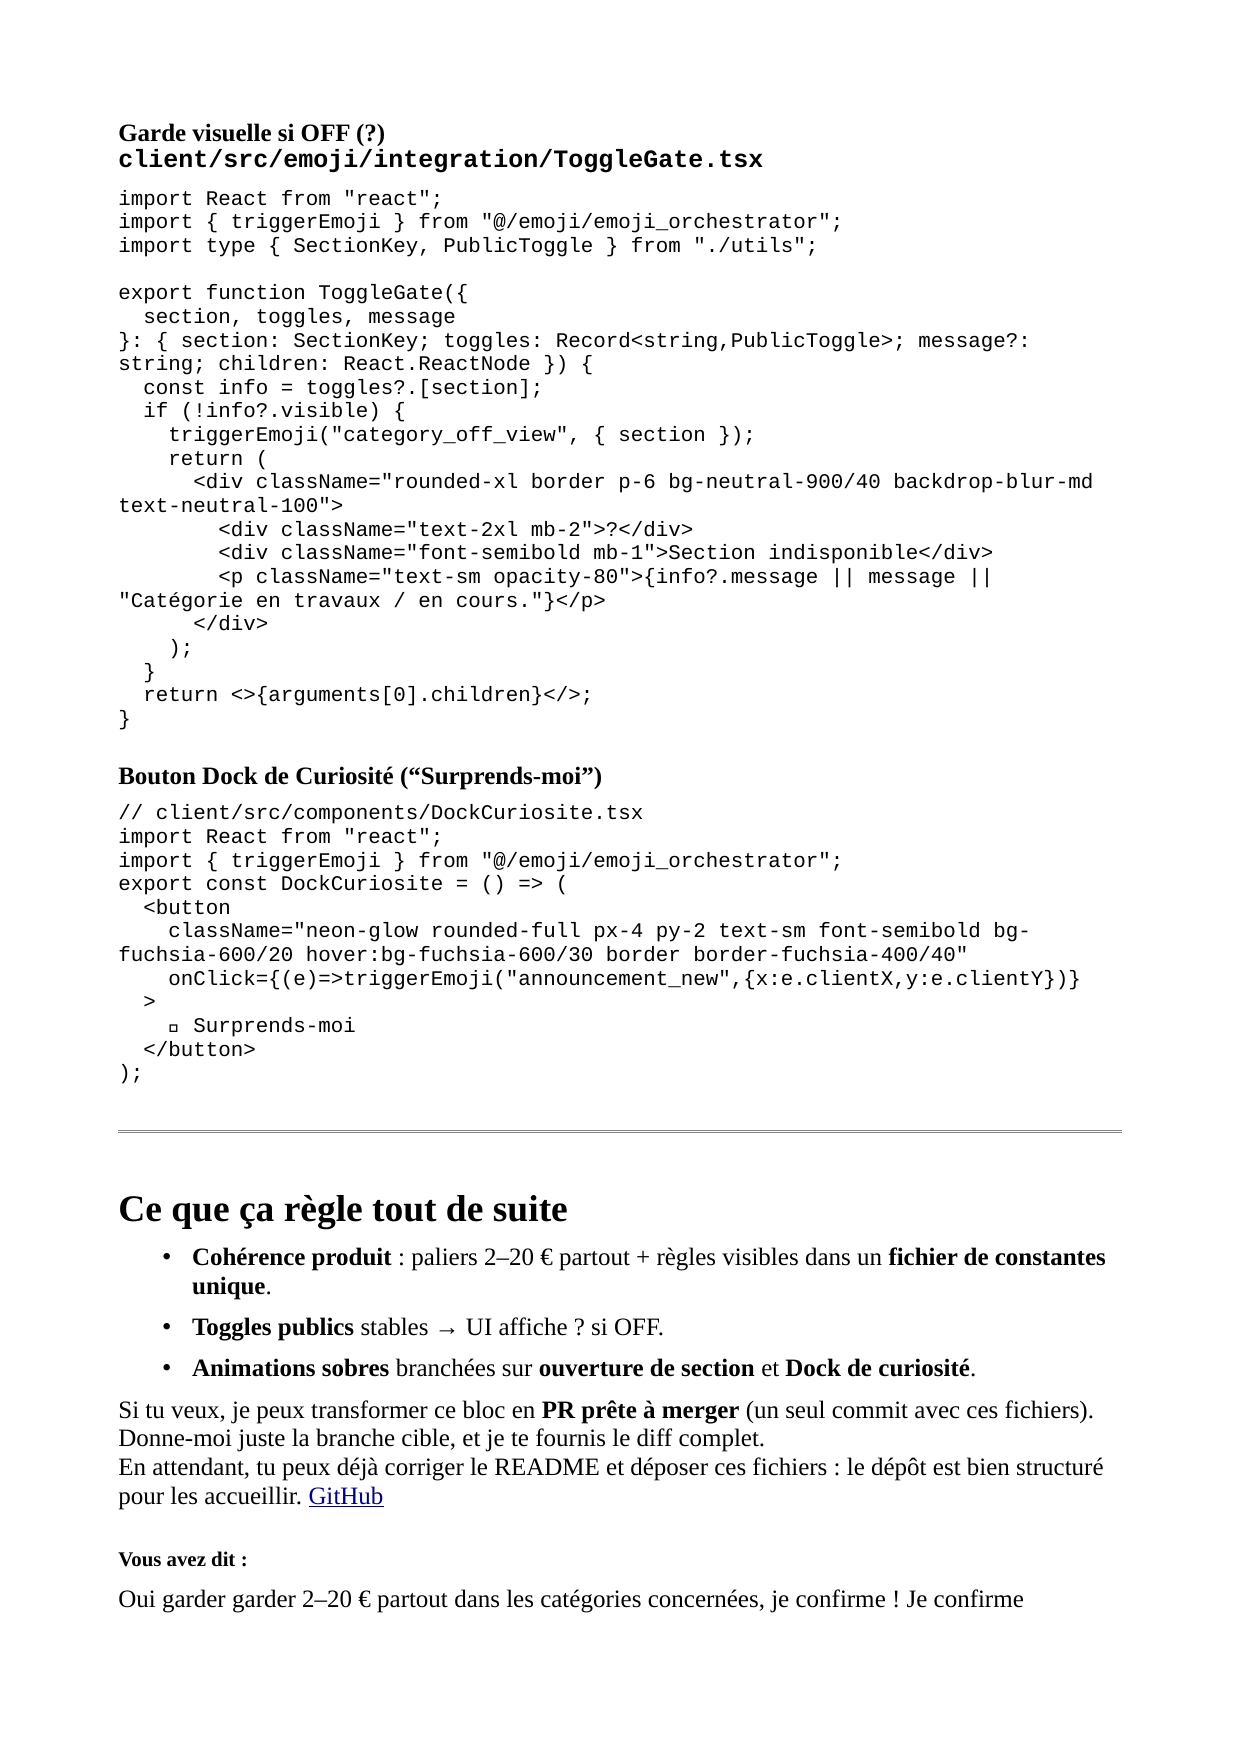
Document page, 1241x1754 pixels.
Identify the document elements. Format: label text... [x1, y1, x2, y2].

subtitle Vous avez dit : [118, 1547, 1122, 1571]
list Cohérence produit : paliers 2–20 € partout + règles visibles dans un fichier de constantes unique. [162, 1242, 1122, 1300]
list Animations sobres branchées sur ouverture de section et Dock de curiosité. [162, 1353, 1122, 1382]
text section, toggles, message [118, 306, 1122, 329]
text <div className="font-semibold mb-1">Section indisponible</div> [118, 542, 1122, 566]
text </button> [118, 1039, 1122, 1062]
text } [118, 661, 1122, 684]
text <div className="rounded-xl border p-6 bg-neutral-900/40 backdrop-blur-md text-neutral-100"> [118, 471, 1122, 519]
text Bouton Dock de Curiosité (“Surprends-moi”) [118, 761, 1122, 790]
text import React from "react"; [118, 188, 1122, 211]
text ✨ Surprends-moi [118, 1015, 1122, 1039]
text </div> [118, 613, 1122, 637]
list Toggles publics stables → UI affiche ? si OFF. [162, 1312, 1122, 1341]
text Si tu veux, je peux transformer ce bloc en PR prête à merger (un seul commit avec ces fichiers). Donne-moi juste la branche cible, et je te fournis le diff complet. En attendant, tu peux déjà corriger le README et déposer ces fichiers : le dépôt est bien structuré pour les accueillir. GitHub [118, 1395, 1122, 1510]
text ); [118, 637, 1122, 661]
text if (!info?.visible) { [118, 401, 1122, 424]
text onClick={(e)=>triggerEmoji("announcement_new",{x:e.clientX,y:e.clientY})} [118, 968, 1122, 991]
text // client/src/components/DockCuriosite.tsx [118, 802, 1122, 826]
text import React from "react"; [118, 826, 1122, 849]
text Garde visuelle si OFF (?) client/src/emoji/integration/ToggleGate.tsx [118, 118, 1122, 175]
text Oui garder garder 2–20 € partout dans les catégories concernées, je confirme ! Je confirme [118, 1584, 1122, 1613]
text <button [118, 897, 1122, 921]
text triggerEmoji("category_off_view", { section }); [118, 424, 1122, 448]
text return <>{arguments[0].children}</>; [118, 684, 1122, 708]
text export function ToggleGate({ [118, 282, 1122, 306]
text <div className="text-2xl mb-2">?</div> [118, 519, 1122, 542]
text <p className="text-sm opacity-80">{info?.message || message || "Catégorie en travaux / en cours."}</p> [118, 566, 1122, 613]
text > [118, 991, 1122, 1015]
text import { triggerEmoji } from "@/emoji/emoji_orchestrator"; [118, 211, 1122, 235]
text return ( [118, 448, 1122, 471]
subtitle Ce que ça règle tout de suite [118, 1187, 1122, 1230]
text const info = toggles?.[section]; [118, 377, 1122, 401]
text import type { SectionKey, PublicToggle } from "./utils"; [118, 235, 1122, 259]
text ); [118, 1062, 1122, 1086]
text } [118, 708, 1122, 732]
text export const DockCuriosite = () => ( [118, 873, 1122, 897]
text }: { section: SectionKey; toggles: Record<string,PublicToggle>; message?: string; children: React.ReactNode }) { [118, 329, 1122, 377]
text import { triggerEmoji } from "@/emoji/emoji_orchestrator"; [118, 849, 1122, 873]
text className="neon-glow rounded-full px-4 py-2 text-sm font-semibold bg-fuchsia-600/20 hover:bg-fuchsia-600/30 border border-fuchsia-400/40" [118, 921, 1122, 968]
